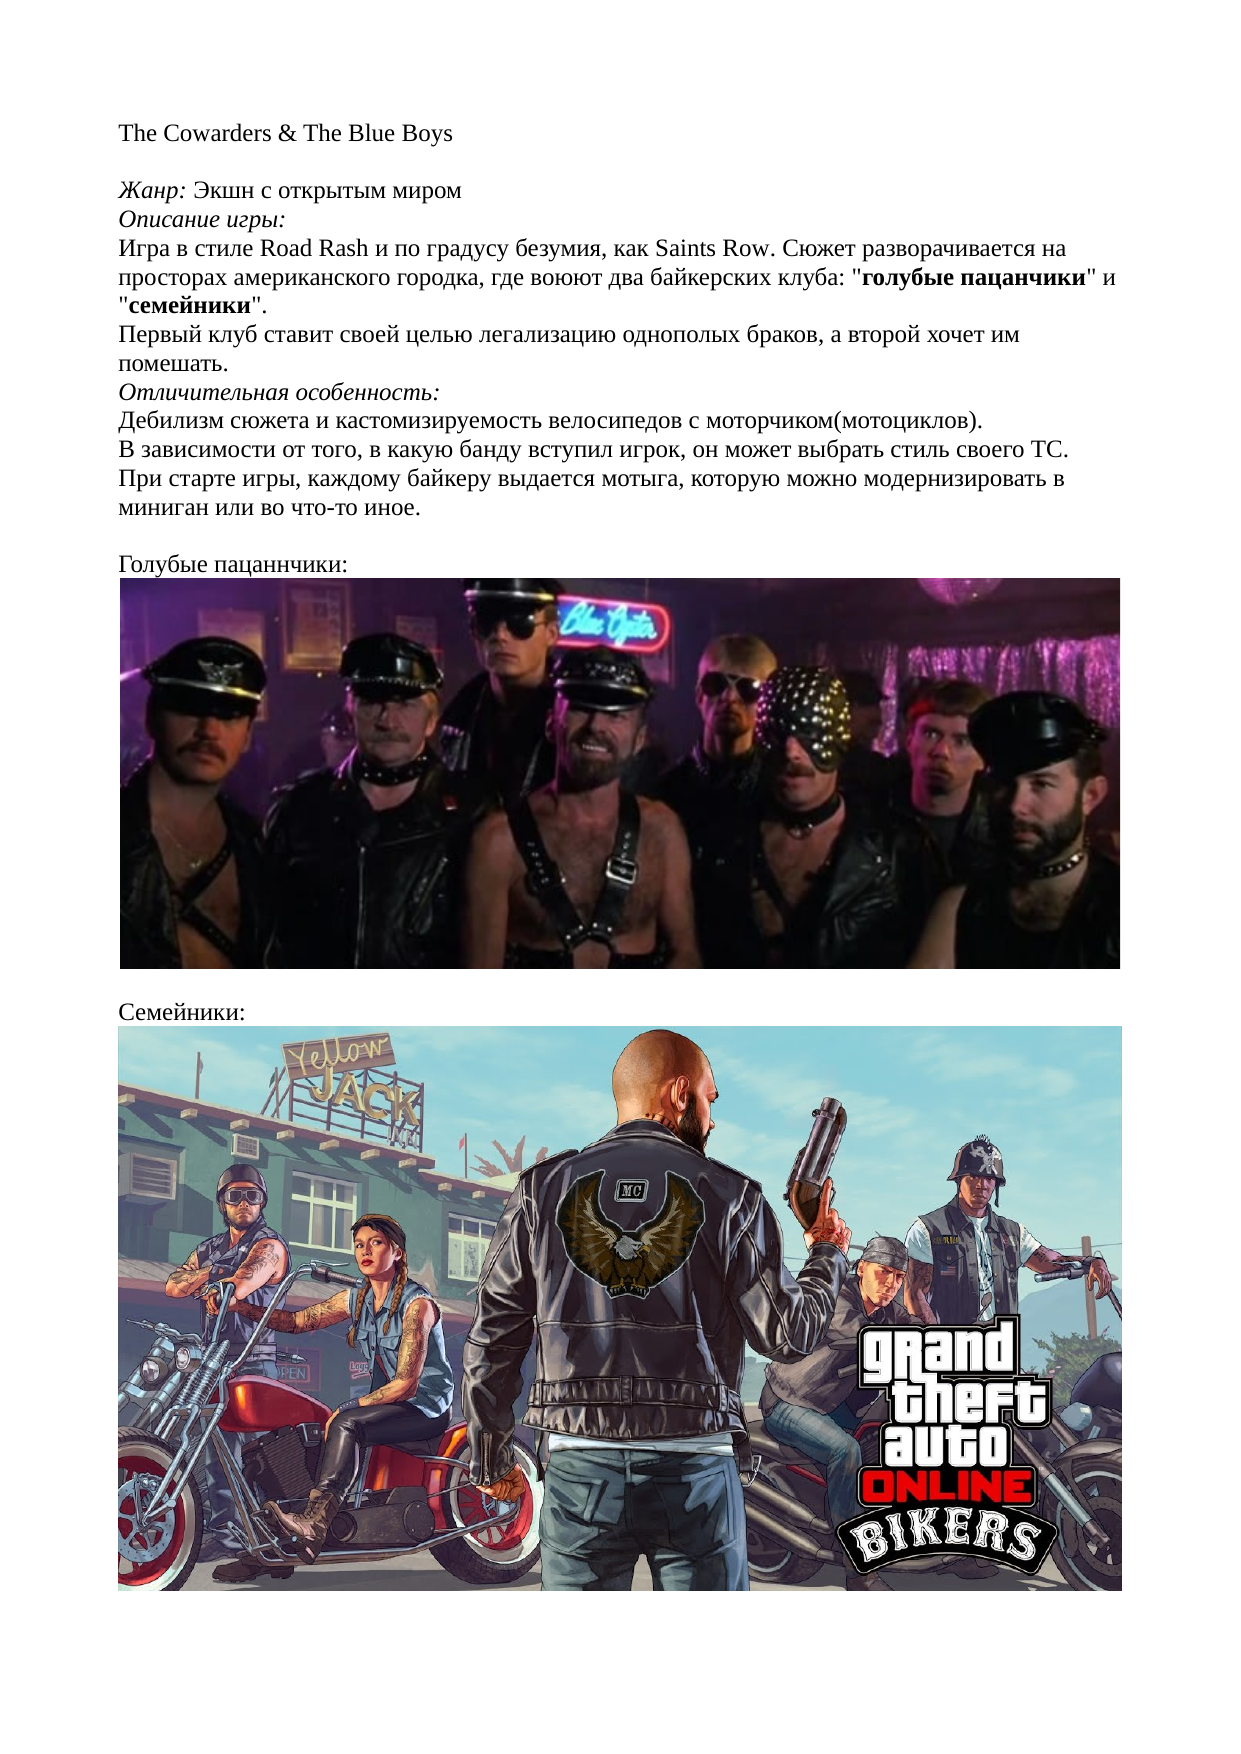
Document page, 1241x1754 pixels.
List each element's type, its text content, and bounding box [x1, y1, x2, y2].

picture [118, 1026, 1122, 1591]
text Голубые пацаннчики: [118, 549, 1122, 578]
text Семейники: [118, 997, 1122, 1026]
text Описание игры: [118, 204, 1122, 233]
text При старте игры, каждому байкеру выдается мотыга, которую можно модернизировать в миниган или во что-то иное. [118, 463, 1122, 521]
text Жанр: Экшн с открытым миром [118, 176, 1122, 204]
text Отличительная особенность: [118, 377, 1122, 406]
picture [120, 578, 1121, 969]
text The Cowarders & The Blue Boys [118, 118, 1122, 147]
text Игра в стиле Road Rash и по градусу безумия, как Saints Row. Сюжет разворачивается на просторах американского городка, где воюют два байкерских клуба: "голубые пацанчики" и "семейники". [118, 233, 1122, 319]
text Первый клуб ставит своей целью легализацию однополых браков, а второй хочет им помешать. [118, 319, 1122, 377]
text В зависимости от того, в какую банду вступил игрок, он может выбрать стиль своего ТС. [118, 434, 1122, 463]
text Дебилизм сюжета и кастомизируемость велосипедов с моторчиком(мотоциклов). [118, 406, 1122, 434]
